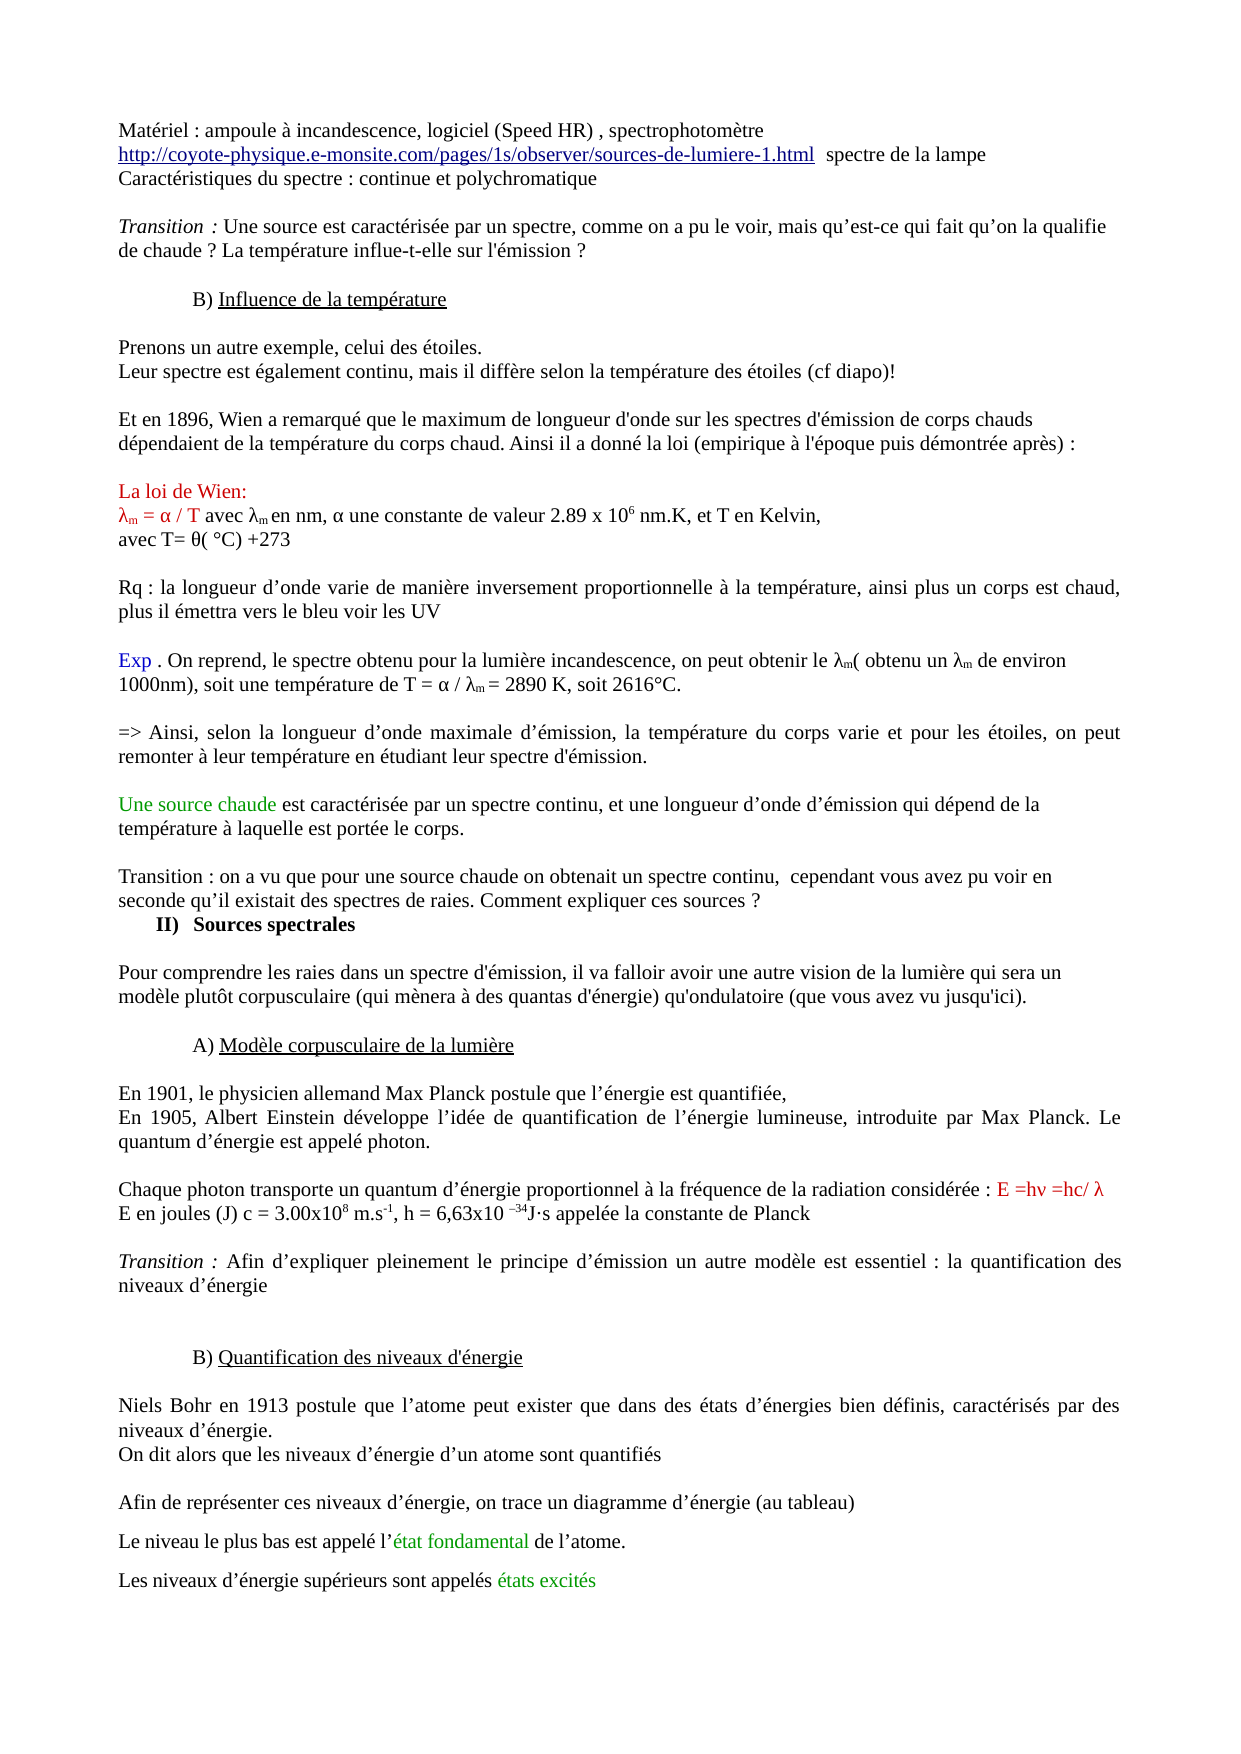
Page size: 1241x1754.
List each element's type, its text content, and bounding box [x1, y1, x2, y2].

text Niels Bohr en 1913 postule que l’atome peut exister que dans des états d’énergies bien définis, caractérisés par des niveaux d’énergie. [118, 1393, 1122, 1442]
text En 1905, Albert Einstein développe l’idée de quantification de l’énergie lumineuse, introduite par Max Planck. Le quantum d’énergie est appelé photon. [118, 1105, 1122, 1153]
text En 1901, le physicien allemand Max Planck postule que l’énergie est quantifiée, [118, 1081, 1122, 1105]
text A) Modèle corpusculaire de la lumière [118, 1032, 1122, 1057]
text Afin de représenter ces niveaux d’énergie, on trace un diagramme d’énergie (au tableau) [118, 1490, 1122, 1514]
text B) Quantification des niveaux d'énergie [118, 1345, 1122, 1369]
text avec T= θ( °C) +273 [118, 527, 1122, 551]
text Une source chaude est caractérisée par un spectre continu, et une longueur d’onde d’émission qui dépend de la température à laquelle est portée le corps. [118, 792, 1122, 840]
list Sources spectrales [156, 912, 1122, 936]
text Matériel : ampoule à incandescence, logiciel (Speed HR) , spectrophotomètre [118, 118, 1122, 142]
text Transition : Afin d’expliquer pleinement le principe d’émission un autre modèle est essentiel : la quantification des niveaux d’énergie [118, 1249, 1122, 1297]
text Caractéristiques du spectre : continue et polychromatique [118, 166, 1122, 190]
text http://coyote-physique.e-monsite.com/pages/1s/observer/sources-de-lumiere-1.html spectre de la lampe [118, 142, 1122, 166]
text Prenons un autre exemple, celui des étoiles. [118, 335, 1122, 359]
text Transition : on a vu que pour une source chaude on obtenait un spectre continu, cependant vous avez pu voir en seconde qu’il existait des spectres de raies. Comment expliquer ces sources ? [118, 864, 1122, 912]
text Exp . On reprend, le spectre obtenu pour la lumière incandescence, on peut obtenir le λm( obtenu un λm de environ 1000nm), soit une température de T = α / λm = 2890 K, soit 2616°C. [118, 647, 1122, 696]
text Pour comprendre les raies dans un spectre d'émission, il va falloir avoir une autre vision de la lumière qui sera un modèle plutôt corpusculaire (qui mènera à des quantas d'énergie) qu'ondulatoire (que vous avez vu jusqu'ici). [118, 960, 1122, 1008]
text Le niveau le plus bas est appelé l’état fondamental de l’atome. [118, 1522, 1122, 1553]
text Transition : Une source est caractérisée par un spectre, comme on a pu le voir, mais qu’est-ce qui fait qu’on la qualifie de chaude ? La température influe-t-elle sur l'émission ? [118, 214, 1122, 262]
text Chaque photon transporte un quantum d’énergie proportionnel à la fréquence de la radiation considérée : E =hν =hc/ λ [118, 1177, 1122, 1201]
text Rq : la longueur d’onde varie de manière inversement proportionnelle à la température, ainsi plus un corps est chaud, plus il émettra vers le bleu voir les UV [118, 575, 1122, 623]
text λm = α / T avec λm en nm, α une constante de valeur 2.89 x 106 nm.K, et T en Kelvin, [118, 503, 1122, 527]
text Et en 1896, Wien a remarqué que le maximum de longueur d'onde sur les spectres d'émission de corps chauds dépendaient de la température du corps chaud. Ainsi il a donné la loi (empirique à l'époque puis démontrée après) : [118, 407, 1122, 455]
text On dit alors que les niveaux d’énergie d’un atome sont quantifiés [118, 1442, 1122, 1466]
text B) Influence de la température [118, 287, 1122, 311]
text E en joules (J) c = 3.00x108 m.s-1, h = 6,63x10 –34J·s appelée la constante de Planck [118, 1201, 1122, 1225]
text Leur spectre est également continu, mais il diffère selon la température des étoiles (cf diapo)! [118, 359, 1122, 383]
text Les niveaux d’énergie supérieurs sont appelés états excités [118, 1561, 1122, 1592]
text => Ainsi, selon la longueur d’onde maximale d’émission, la température du corps varie et pour les étoiles, on peut remonter à leur température en étudiant leur spectre d'émission. [118, 720, 1122, 768]
text La loi de Wien: [118, 479, 1122, 503]
